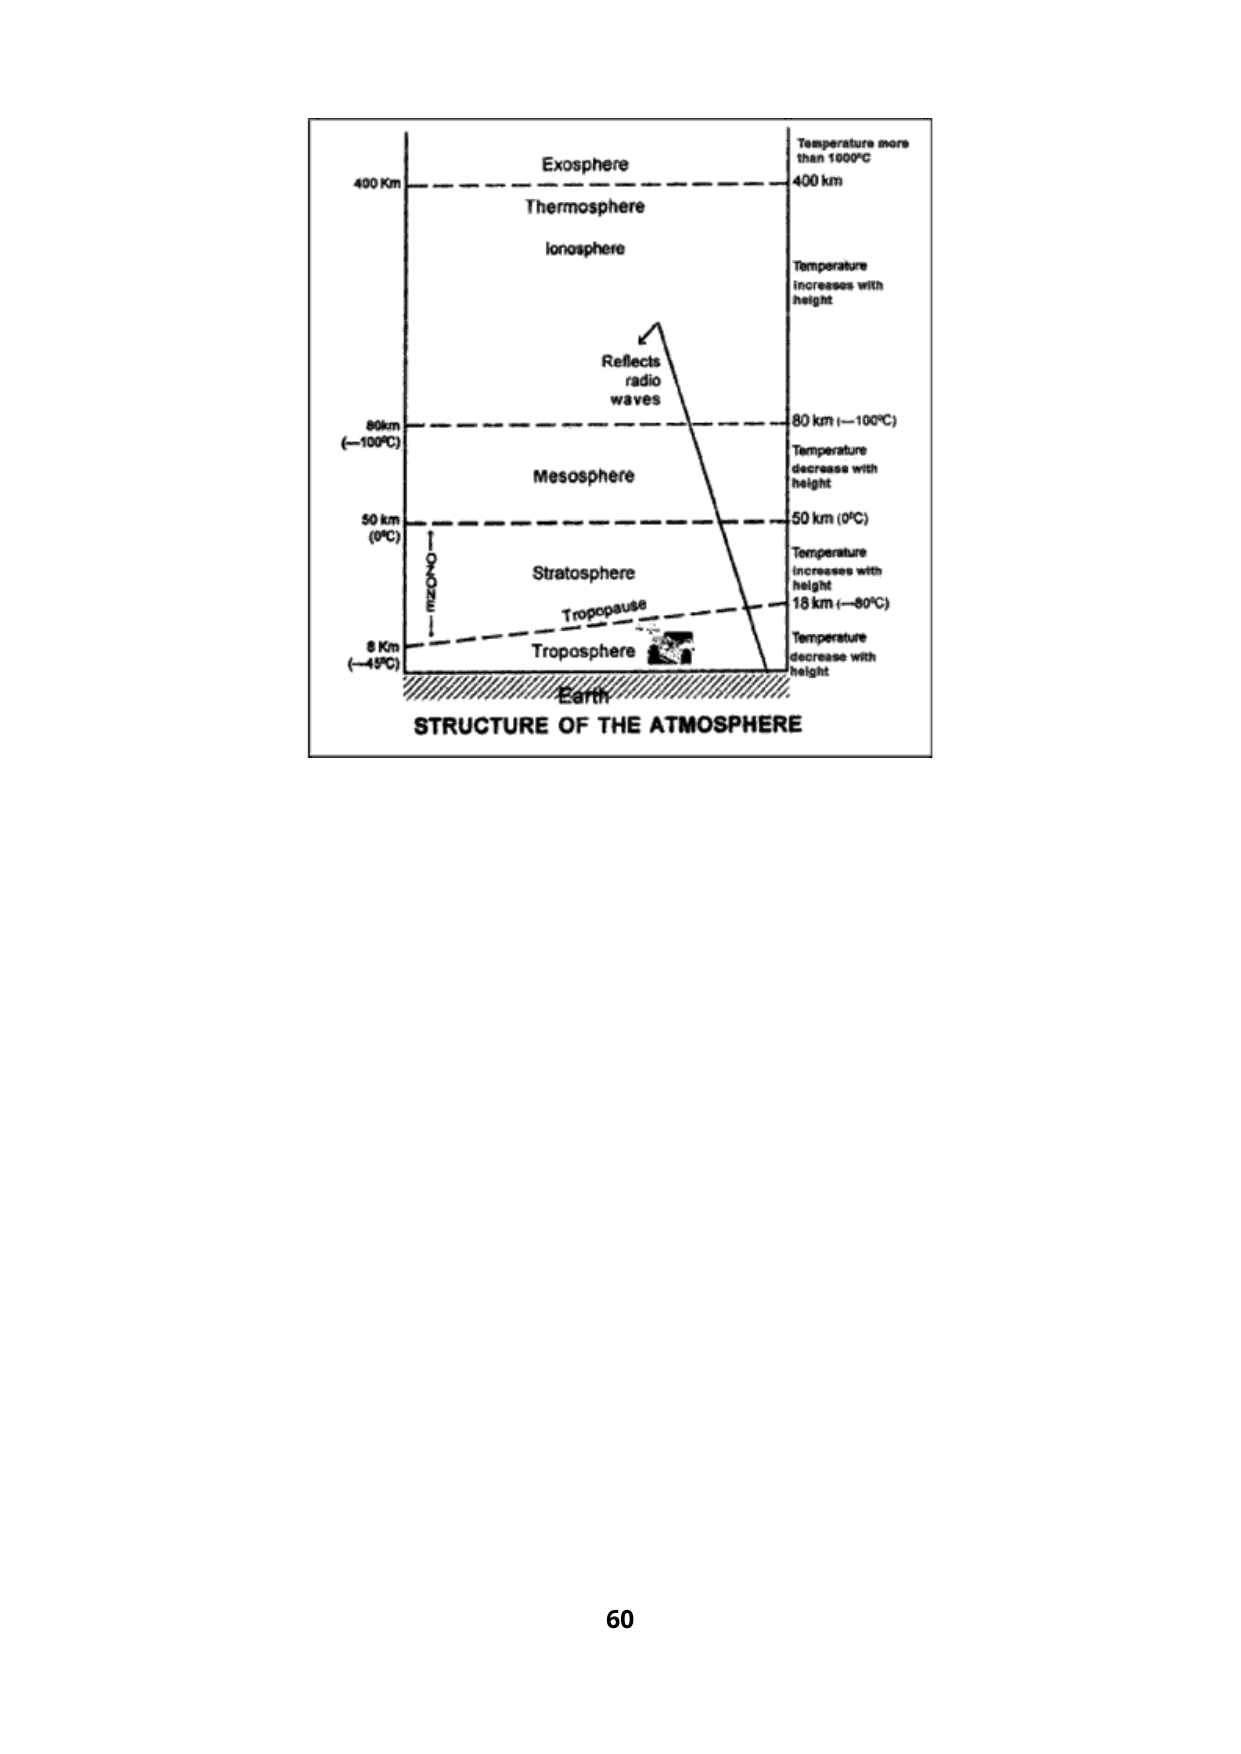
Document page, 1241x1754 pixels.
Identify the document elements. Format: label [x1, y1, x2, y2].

picture [307, 118, 933, 758]
